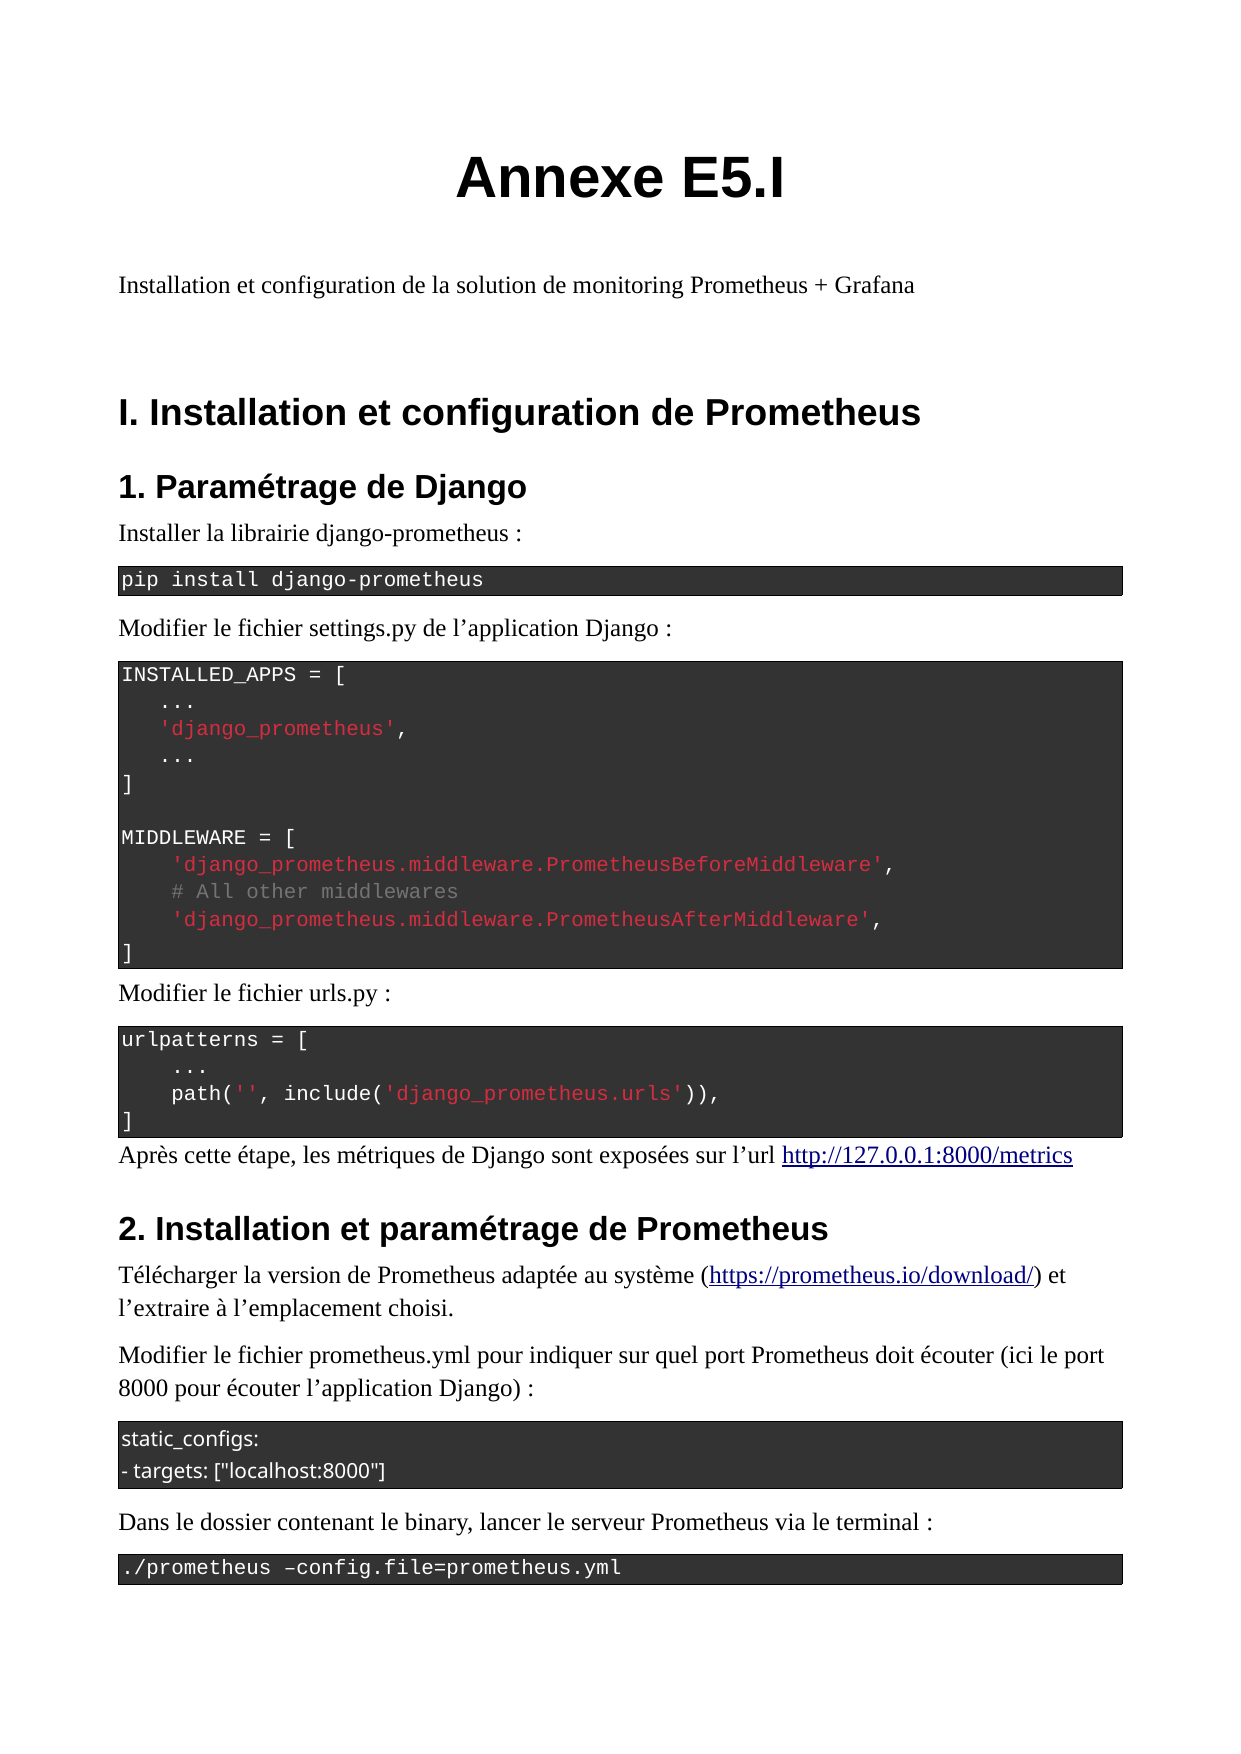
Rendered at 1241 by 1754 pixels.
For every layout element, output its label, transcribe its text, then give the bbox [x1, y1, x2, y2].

text Modifier le fichier urls.py : [118, 978, 1122, 1007]
text ] [119, 939, 1122, 968]
text Modifier le fichier settings.py de l’application Django : [118, 613, 1122, 642]
text urlpatterns = [ [119, 1027, 1122, 1052]
text # All other middlewares [119, 878, 1122, 905]
text Télécharger la version de Prometheus adaptée au système (https://prometheus.io/download/) et l’extraire à l’emplacement choisi. [118, 1260, 1122, 1321]
text pip install django-prometheus [119, 567, 1122, 595]
text static_configs: - targets: ["localhost:8000"] [119, 1422, 1122, 1488]
text ... [119, 742, 1122, 769]
text 'django_prometheus', [119, 715, 1122, 742]
text ... [119, 688, 1122, 715]
subtitle 2. Installation et paramétrage de Prometheus [118, 1209, 1122, 1247]
text Installation et configuration de la solution de monitoring Prometheus + Grafana [118, 270, 1122, 299]
subtitle 1. Paramétrage de Django [118, 467, 1122, 505]
text ... [119, 1053, 1122, 1079]
text Dans le dossier contenant le binary, lancer le serveur Prometheus via le terminal : [118, 1507, 1122, 1536]
text ] [119, 770, 1122, 796]
text Modifier le fichier prometheus.yml pour indiquer sur quel port Prometheus doit écouter (ici le port 8000 pour écouter l’application Django) : [118, 1340, 1122, 1402]
title Annexe E5.I [118, 143, 1122, 210]
subtitle I. Installation et configuration de Prometheus [118, 391, 1122, 434]
text 'django_prometheus.middleware.PrometheusAfterMiddleware', [119, 906, 1122, 932]
text 'django_prometheus.middleware.PrometheusBeforeMiddleware', [119, 851, 1122, 878]
text ] [119, 1107, 1122, 1137]
text Installer la librairie django-prometheus : [118, 518, 1122, 547]
text Après cette étape, les métriques de Django sont exposées sur l’url http://127.0.0.1:8000/metrics [118, 1140, 1122, 1169]
text path('', include('django_prometheus.urls')), [119, 1080, 1122, 1107]
text ./prometheus –config.file=prometheus.yml [119, 1555, 1122, 1584]
text MIDDLEWARE = [ [119, 824, 1122, 851]
text INSTALLED_APPS = [ [119, 662, 1122, 688]
